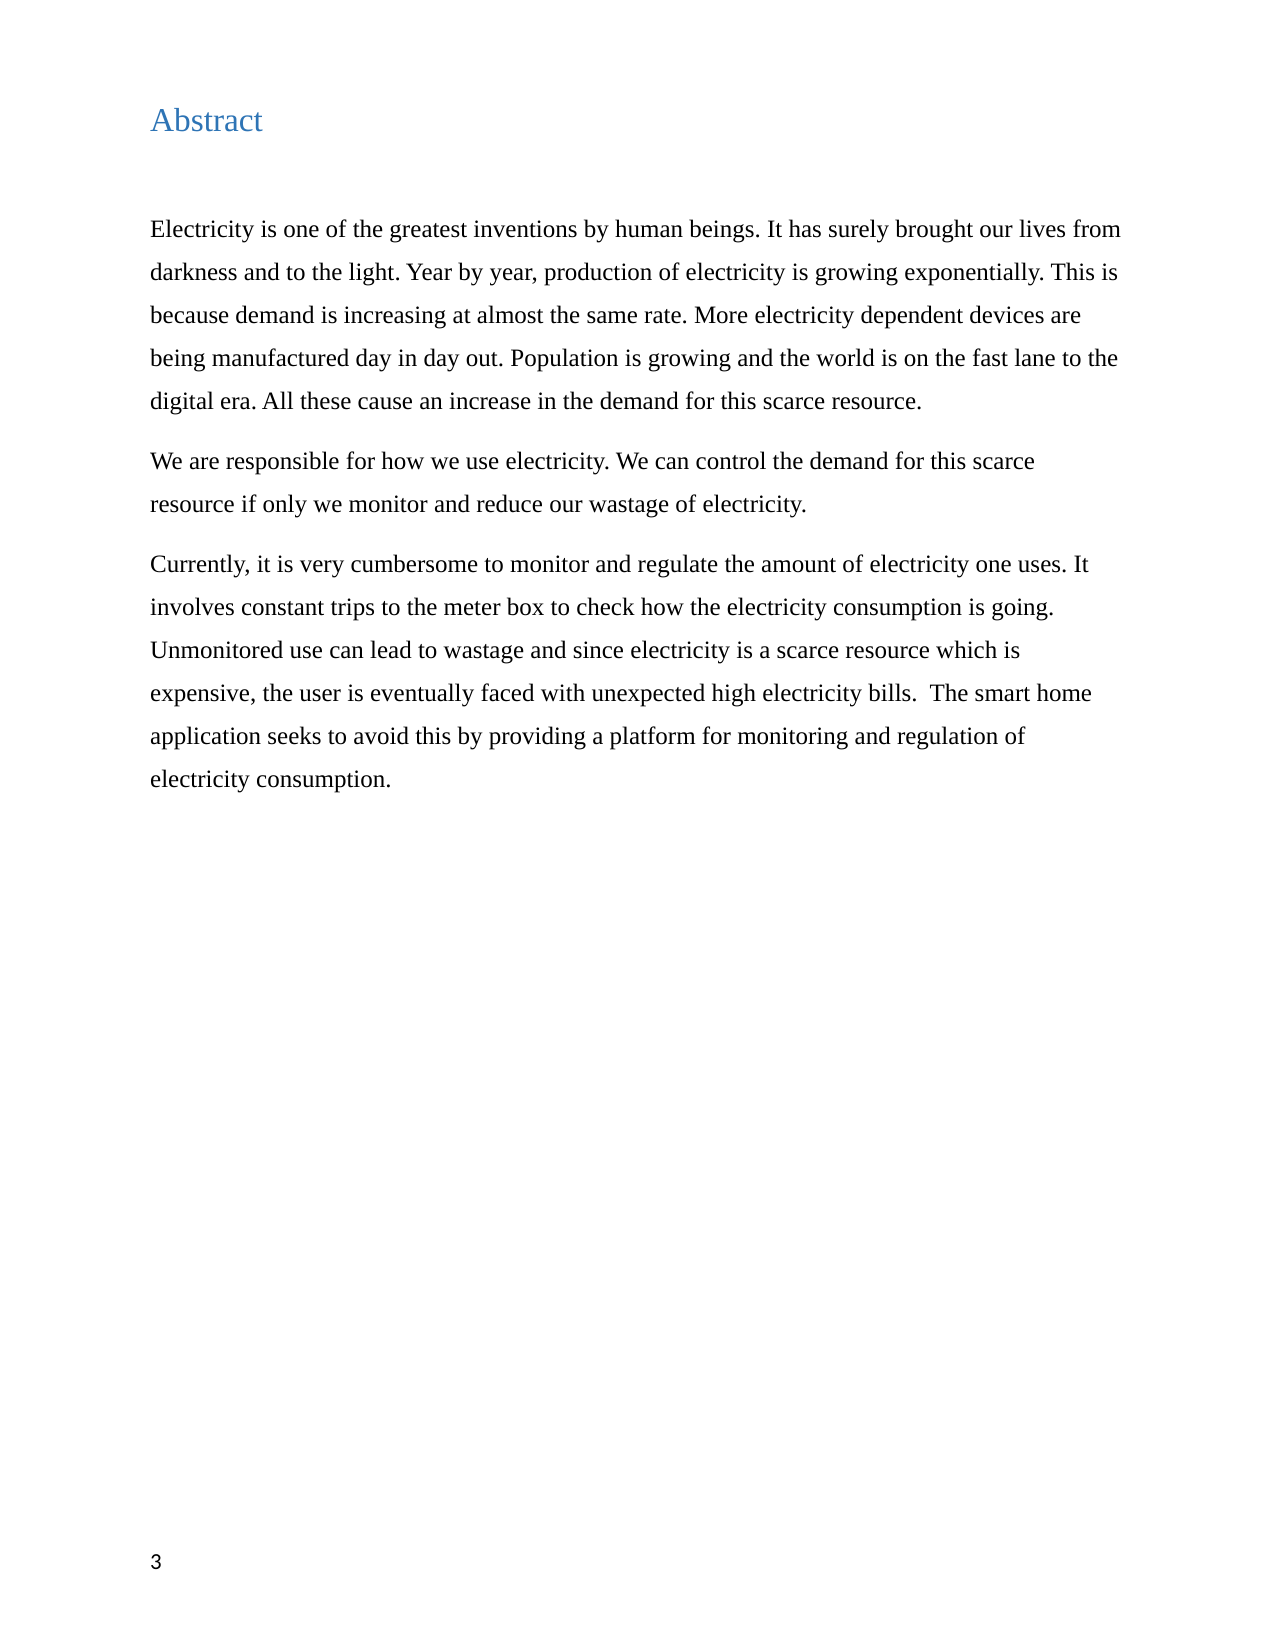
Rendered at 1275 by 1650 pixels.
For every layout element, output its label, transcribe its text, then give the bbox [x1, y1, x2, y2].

text Electricity is one of the greatest inventions by human beings. It has surely brought our lives from darkness and to the light. Year by year, production of electricity is growing exponentially. This is because demand is increasing at almost the same rate. More electricity dependent devices are being manufactured day in day out. Population is growing and the world is on the fast lane to the digital era. All these cause an increase in the demand for this scarce resource. [150, 214, 1125, 415]
text We are responsible for how we use electricity. We can control the demand for this scarce resource if only we monitor and reduce our wastage of electricity. [150, 446, 1125, 518]
text Currently, it is very cumbersome to monitor and regulate the amount of electricity one uses. It involves constant trips to the meter box to check how the electricity consumption is going. Unmonitored use can lead to wastage and since electricity is a scarce resource which is expensive, the user is eventually faced with unexpected high electricity bills. The smart home application seeks to avoid this by providing a platform for monitoring and regulation of electricity consumption. [150, 549, 1125, 793]
subtitle Abstract [150, 100, 1125, 138]
